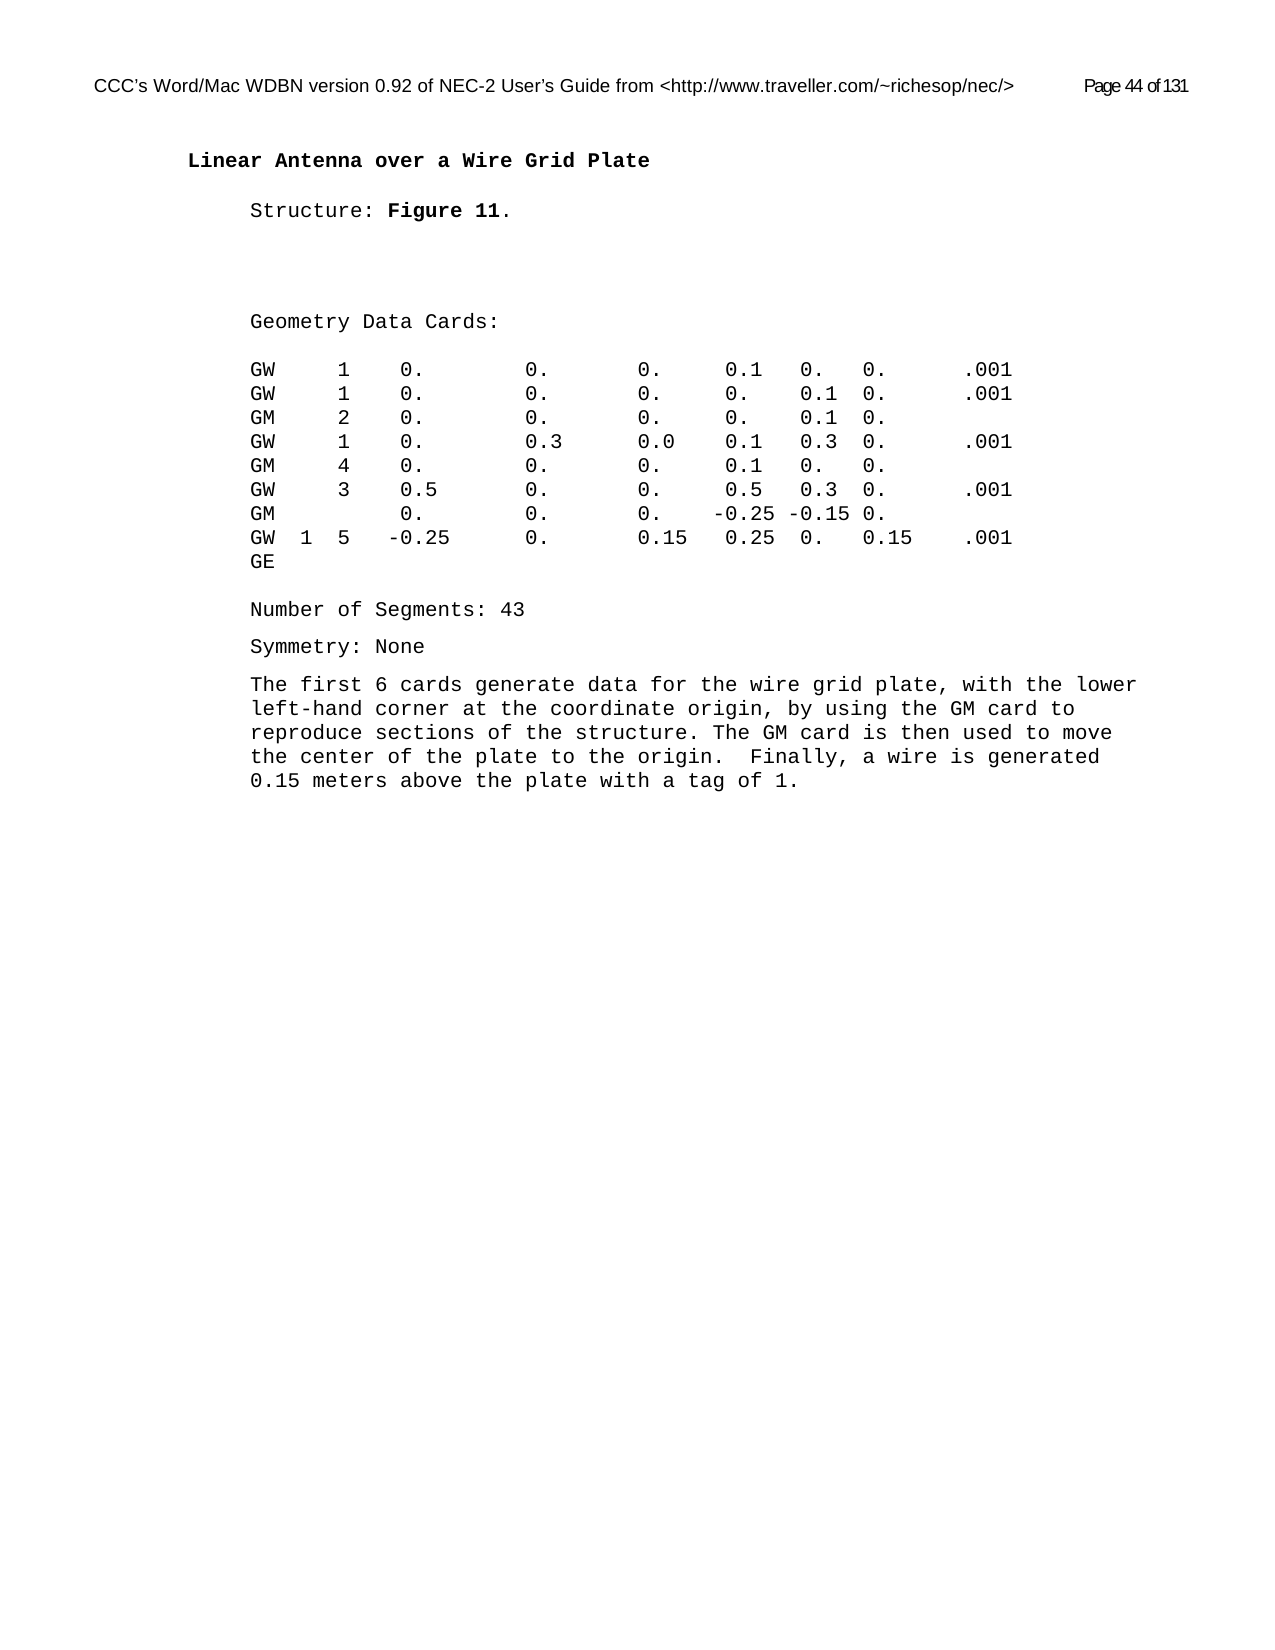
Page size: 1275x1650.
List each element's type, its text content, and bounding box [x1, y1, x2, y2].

text GM 4 0. 0. 0. 0.1 0. 0. [187, 455, 1181, 479]
text GE [187, 551, 1181, 575]
text the center of the plate to the origin. Finally, a wire is generated [187, 746, 1181, 770]
text Structure: Figure 11. [187, 174, 1181, 224]
text The first 6 cards generate data for the wire grid plate, with the lower [187, 660, 1181, 698]
text reproduce sections of the structure. The GM card is then used to move [187, 722, 1181, 746]
text GM 0. 0. 0. -0.25 -0.15 0. [187, 503, 1181, 527]
text left-hand corner at the coordinate origin, by using the GM card to [187, 698, 1181, 722]
text GW 1 0. 0.3 0.0 0.1 0.3 0. .001 [187, 431, 1181, 455]
text Number of Segments: 43 [187, 599, 1181, 623]
text GW 1 0. 0. 0. 0. 0.1 0. .001 [187, 383, 1181, 407]
text Symmetry: None [187, 623, 1181, 660]
text GM 2 0. 0. 0. 0. 0.1 0. [187, 407, 1181, 431]
text GW 1 0. 0. 0. 0.1 0. 0. .001 [187, 359, 1181, 383]
text GW 1 5 -0.25 0. 0.15 0.25 0. 0.15 .001 [187, 527, 1181, 551]
text Geometry Data Cards: [187, 311, 1181, 335]
text 0.15 meters above the plate with a tag of 1. [187, 770, 1181, 794]
text GW 3 0.5 0. 0. 0.5 0.3 0. .001 [187, 479, 1181, 503]
text Linear Antenna over a Wire Grid Plate [187, 150, 1181, 174]
